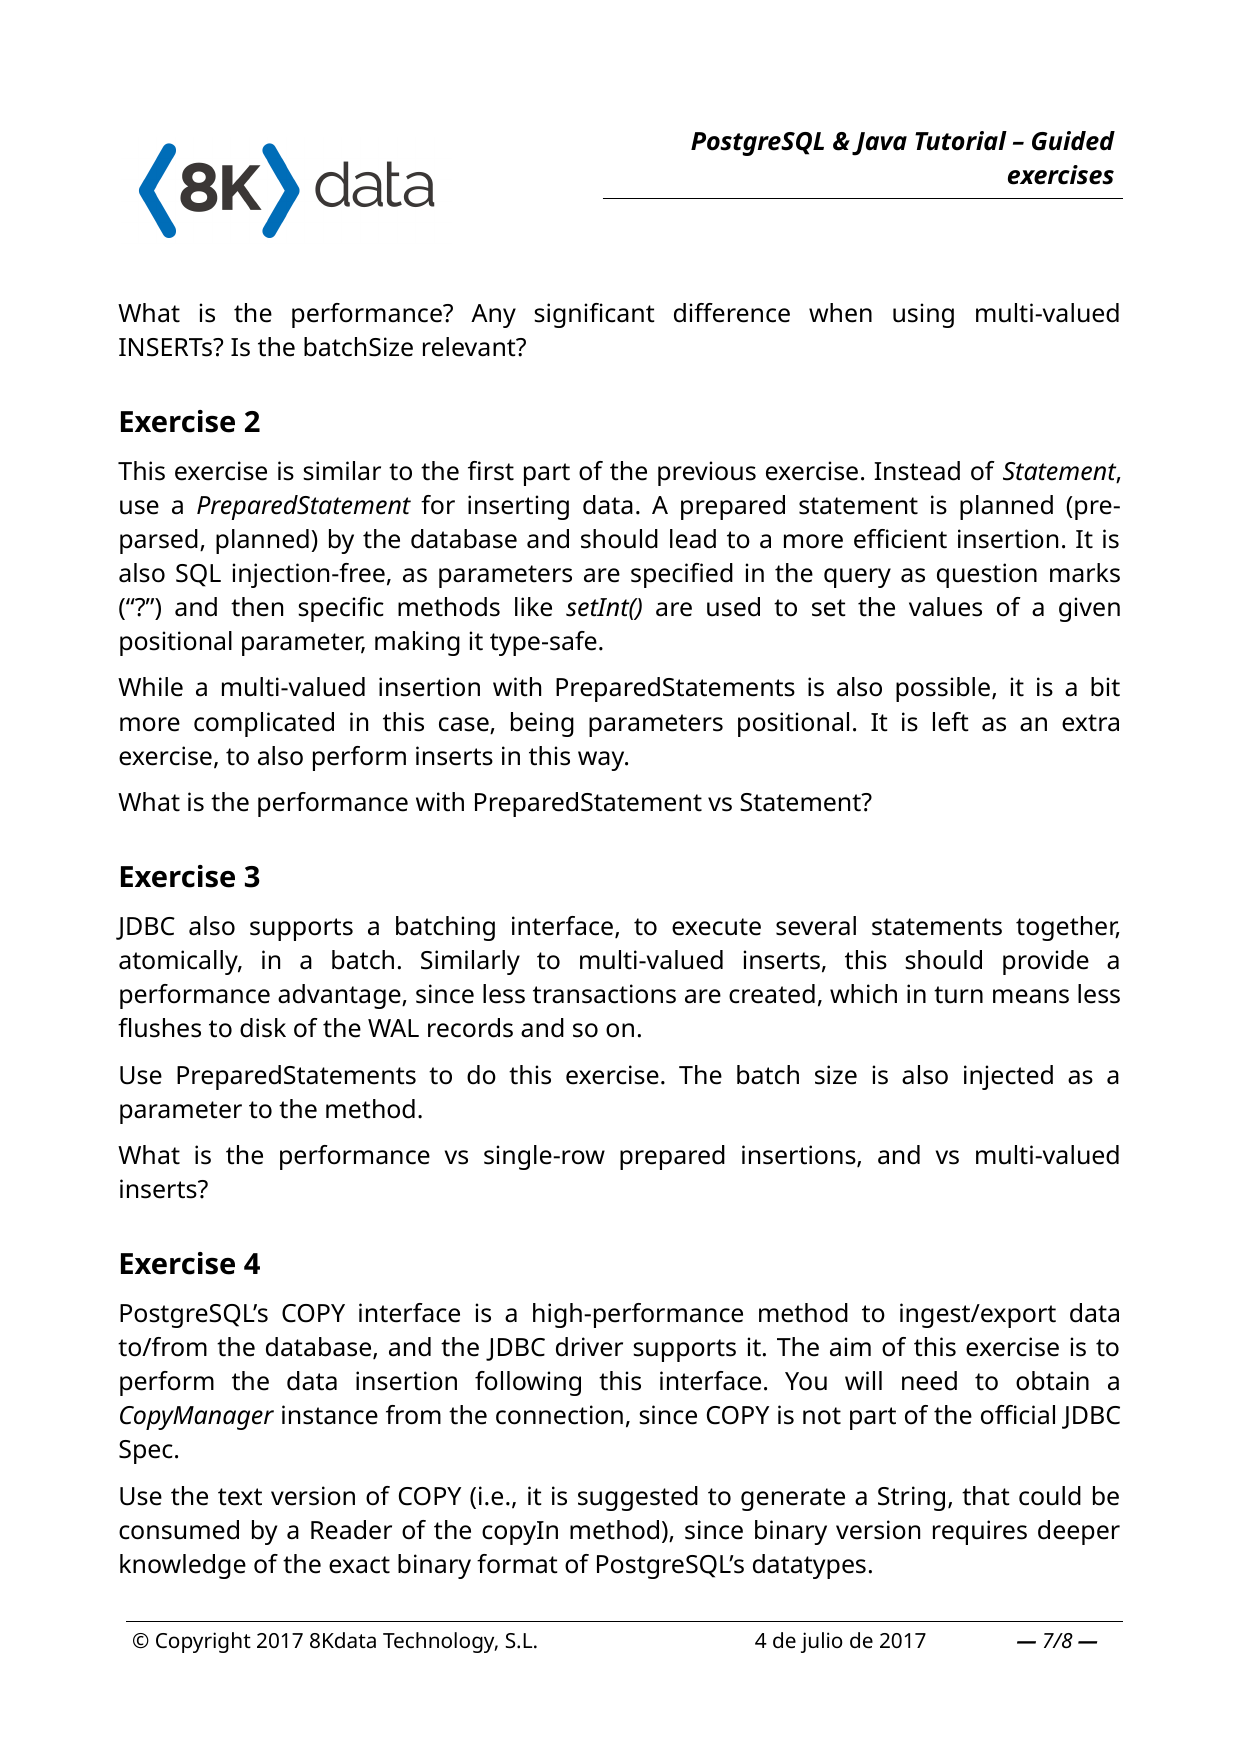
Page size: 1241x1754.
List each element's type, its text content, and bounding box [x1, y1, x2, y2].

subtitle Exercise 4 [118, 1243, 1122, 1283]
subtitle Exercise 3 [118, 856, 1122, 896]
text What is the performance? Any significant difference when using multi-valued INSERTs? Is the batchSize relevant? [118, 295, 1122, 363]
text What is the performance with PreparedStatement vs Statement? [118, 785, 1122, 819]
text Use PreparedStatements to do this exercise. The batch size is also injected as a parameter to the method. [118, 1057, 1122, 1125]
text What is the performance vs single-row prepared insertions, and vs multi-valued inserts? [118, 1138, 1122, 1206]
text While a multi-valued insertion with PreparedStatements is also possible, it is a bit more complicated in this case, being parameters positional. It is left as an extra exercise, to also perform inserts in this way. [118, 670, 1122, 772]
text JDBC also supports a batching interface, to execute several statements together, atomically, in a batch. Similarly to multi-valued inserts, this should provide a performance advantage, since less transactions are created, which in turn means less flushes to disk of the WAL records and so on. [118, 908, 1122, 1045]
text Use the text version of COPY (i.e., it is suggested to generate a String, that could be consumed by a Reader of the copyIn method), since binary version requires deeper knowledge of the exact binary format of PostgreSQL’s datatypes. [118, 1478, 1122, 1581]
picture [120, 137, 453, 244]
text PostgreSQL’s COPY interface is a high-performance method to ingest/export data to/from the database, and the JDBC driver supports it. The aim of this exercise is to perform the data insertion following this interface. You will need to obtain a CopyManager instance from the connection, since COPY is not part of the official JDBC Spec. [118, 1296, 1122, 1466]
text This exercise is similar to the first part of the previous exercise. Instead of Statement, use a PreparedStatement for inserting data. A prepared statement is planned (pre-parsed, planned) by the database and should lead to a more efficient insertion. It is also SQL injection-free, as parameters are specified in the query as question marks (“?”) and then specific methods like setInt() are used to set the values of a given positional parameter, making it type-safe. [118, 453, 1122, 658]
subtitle Exercise 2 [118, 401, 1122, 441]
